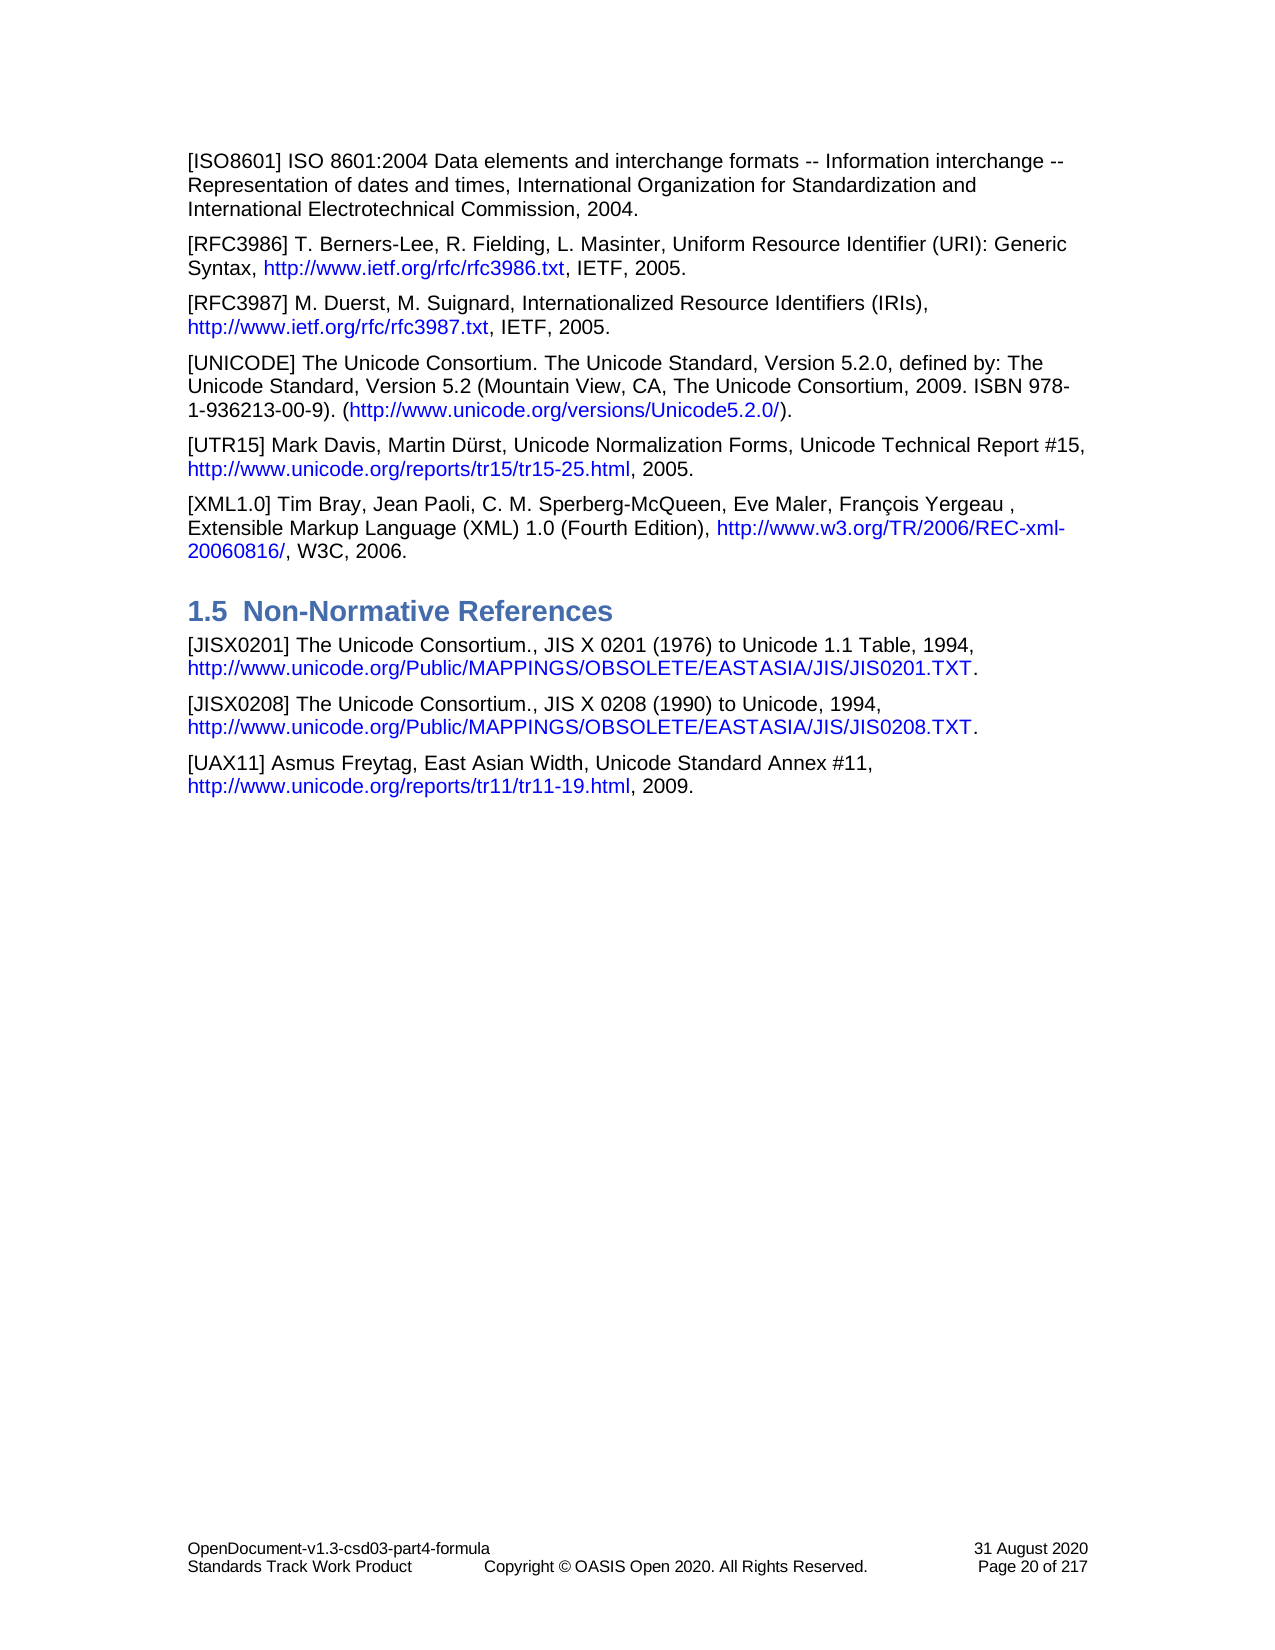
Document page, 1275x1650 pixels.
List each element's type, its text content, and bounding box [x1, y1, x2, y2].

text [UTR15] Mark Davis, Martin Dürst, Unicode Normalization Forms, Unicode Technical Report #15, http://www.unicode.org/reports/tr15/tr15-25.html, 2005. [187, 434, 1088, 481]
text [XML1.0] Tim Bray, Jean Paoli, C. M. Sperberg-McQueen, Eve Maler, François Yergeau , Extensible Markup Language (XML) 1.0 (Fourth Edition), http://www.w3.org/TR/2006/REC-xml-20060816/, W3C, 2006. [187, 493, 1088, 563]
subtitle Non-Normative References [187, 594, 1088, 627]
text [ISO8601] ISO 8601:2004 Data elements and interchange formats -- Information interchange -- Representation of dates and times, International Organization for Standardization and International Electrotechnical Commission, 2004. [187, 150, 1088, 221]
text [UNICODE] The Unicode Consortium. The Unicode Standard, Version 5.2.0, defined by: The Unicode Standard, Version 5.2 (Mountain View, CA, The Unicode Consortium, 2009. ISBN 978-1-936213-00-9). (http://www.unicode.org/versions/Unicode5.2.0/). [187, 351, 1088, 422]
text [RFC3987] M. Duerst, M. Suignard, Internationalized Resource Identifiers (IRIs), http://www.ietf.org/rfc/rfc3987.txt, IETF, 2005. [187, 292, 1088, 339]
text [JISX0201] The Unicode Consortium., JIS X 0201 (1976) to Unicode 1.1 Table, 1994, http://www.unicode.org/Public/MAPPINGS/OBSOLETE/EASTASIA/JIS/JIS0201.TXT. [187, 633, 1088, 680]
text [RFC3986] T. Berners-Lee, R. Fielding, L. Masinter, Uniform Resource Identifier (URI): Generic Syntax, http://www.ietf.org/rfc/rfc3986.txt, IETF, 2005. [187, 233, 1088, 280]
text [JISX0208] The Unicode Consortium., JIS X 0208 (1990) to Unicode, 1994, http://www.unicode.org/Public/MAPPINGS/OBSOLETE/EASTASIA/JIS/JIS0208.TXT. [187, 692, 1088, 739]
text [UAX11] Asmus Freytag, East Asian Width, Unicode Standard Annex #11, http://www.unicode.org/reports/tr11/tr11-19.html, 2009. [187, 751, 1088, 798]
